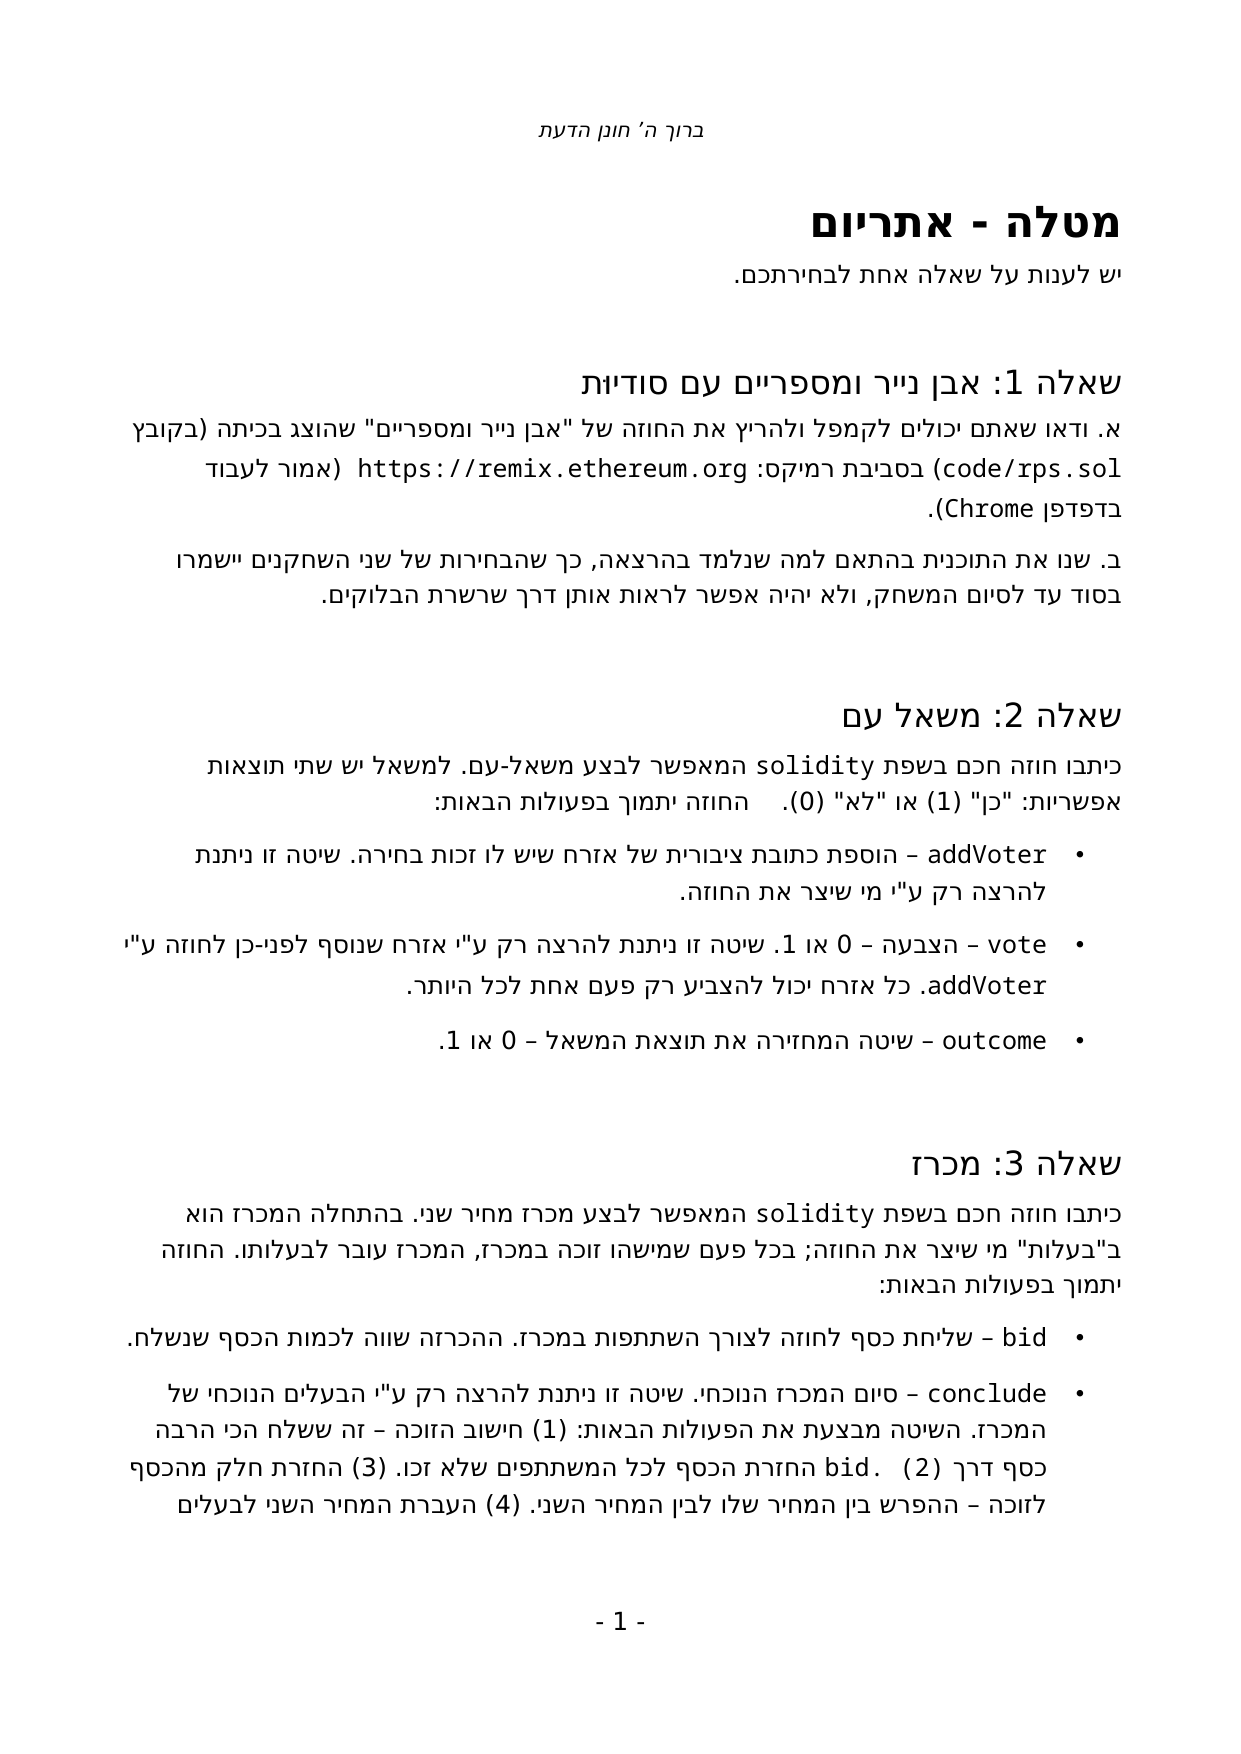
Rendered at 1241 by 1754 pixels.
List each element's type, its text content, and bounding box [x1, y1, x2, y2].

subtitle שאלה 2: משאל עם [118, 696, 1122, 735]
text כיתבו חוזה חכם בשפת solidity המאפשר לבצע משאל-עם. למשאל יש שתי תוצאות אפשריות: "כן" (1) או "לא" (0). החוזה יתמוך בפעולות הבאות: [118, 747, 1122, 817]
list outcome – שיטה המחזירה את תוצאת המשאל – 0 או 1. [118, 1023, 1084, 1057]
list bid – שליחת כסף לחוזה לצורך השתתפות במכרז. ההכרזה שווה לכמות הכסף שנשלח. [118, 1320, 1084, 1354]
text כיתבו חוזה חכם בשפת solidity המאפשר לבצע מכרז מחיר שני. בהתחלה המכרז הוא ב"בעלות" מי שיצר את החוזה; בכל פעם שמישהו זוכה במכרז, המכרז עובר לבעלותו. החוזה יתמוך בפעולות הבאות: [118, 1195, 1122, 1299]
text א. ודאו שאתם יכולים לקמפל ולהריץ את החוזה של "אבן נייר ומספריים" שהוצג בכיתה (בקובץ code/rps.sol) בסביבת רמיקס: https://remix.ethereum.org (אמור לעבוד בדפדפן Chrome). [118, 414, 1122, 524]
subtitle שאלה 1: אבן נייר ומספריים עם סודיוּת [118, 363, 1122, 402]
text ב. שנו את התוכנית בהתאם למה שנלמד בהרצאה, כך שהבחירות של שני השחקנים יישמרו בסוד עד לסיום המשחק, ולא יהיה אפשר לראות אותן דרך שרשרת הבלוקים. [118, 546, 1122, 610]
list conclude – סיום המכרז הנוכחי. שיטה זו ניתנת להרצה רק ע"י הבעלים הנוכחי של המכרז. השיטה מבצעת את הפעולות הבאות: (1) חישוב הזוכה – זה ששלח הכי הרבה כסף דרך bid. (2) החזרת הכסף לכל המשתתפים שלא זכו. (3) החזרת חלק מהכסף לזוכה – ההפרש בין המחיר שלו לבין המחיר השני. (4) העברת המחיר השני לבעלים הנוכחי של החוזה. (5) שינוי כתובת ה"בעלים" של החוזה לכתובתו של הזוכה – כך שהזוכה הופך להיות הבעלים החדש של החוזה. [118, 1375, 1084, 1519]
list addVoter – הוספת כתובת ציבורית של אזרח שיש לו זכות בחירה. שיטה זו ניתנת להרצה רק ע"י מי שיצר את החוזה. [118, 837, 1084, 906]
subtitle שאלה 3: מכרז [118, 1144, 1122, 1183]
list vote – הצבעה – 0 או 1. שיטה זו ניתנת להרצה רק ע"י אזרח שנוסף לפני-כן לחוזה ע"י addVoter. כל אזרח יכול להצביע רק פעם אחת לכל היותר. [118, 926, 1084, 1001]
text יש לענות על שאלה אחת לבחירתכם. [118, 260, 1122, 289]
subtitle מטלה - אתריום [118, 197, 1122, 248]
